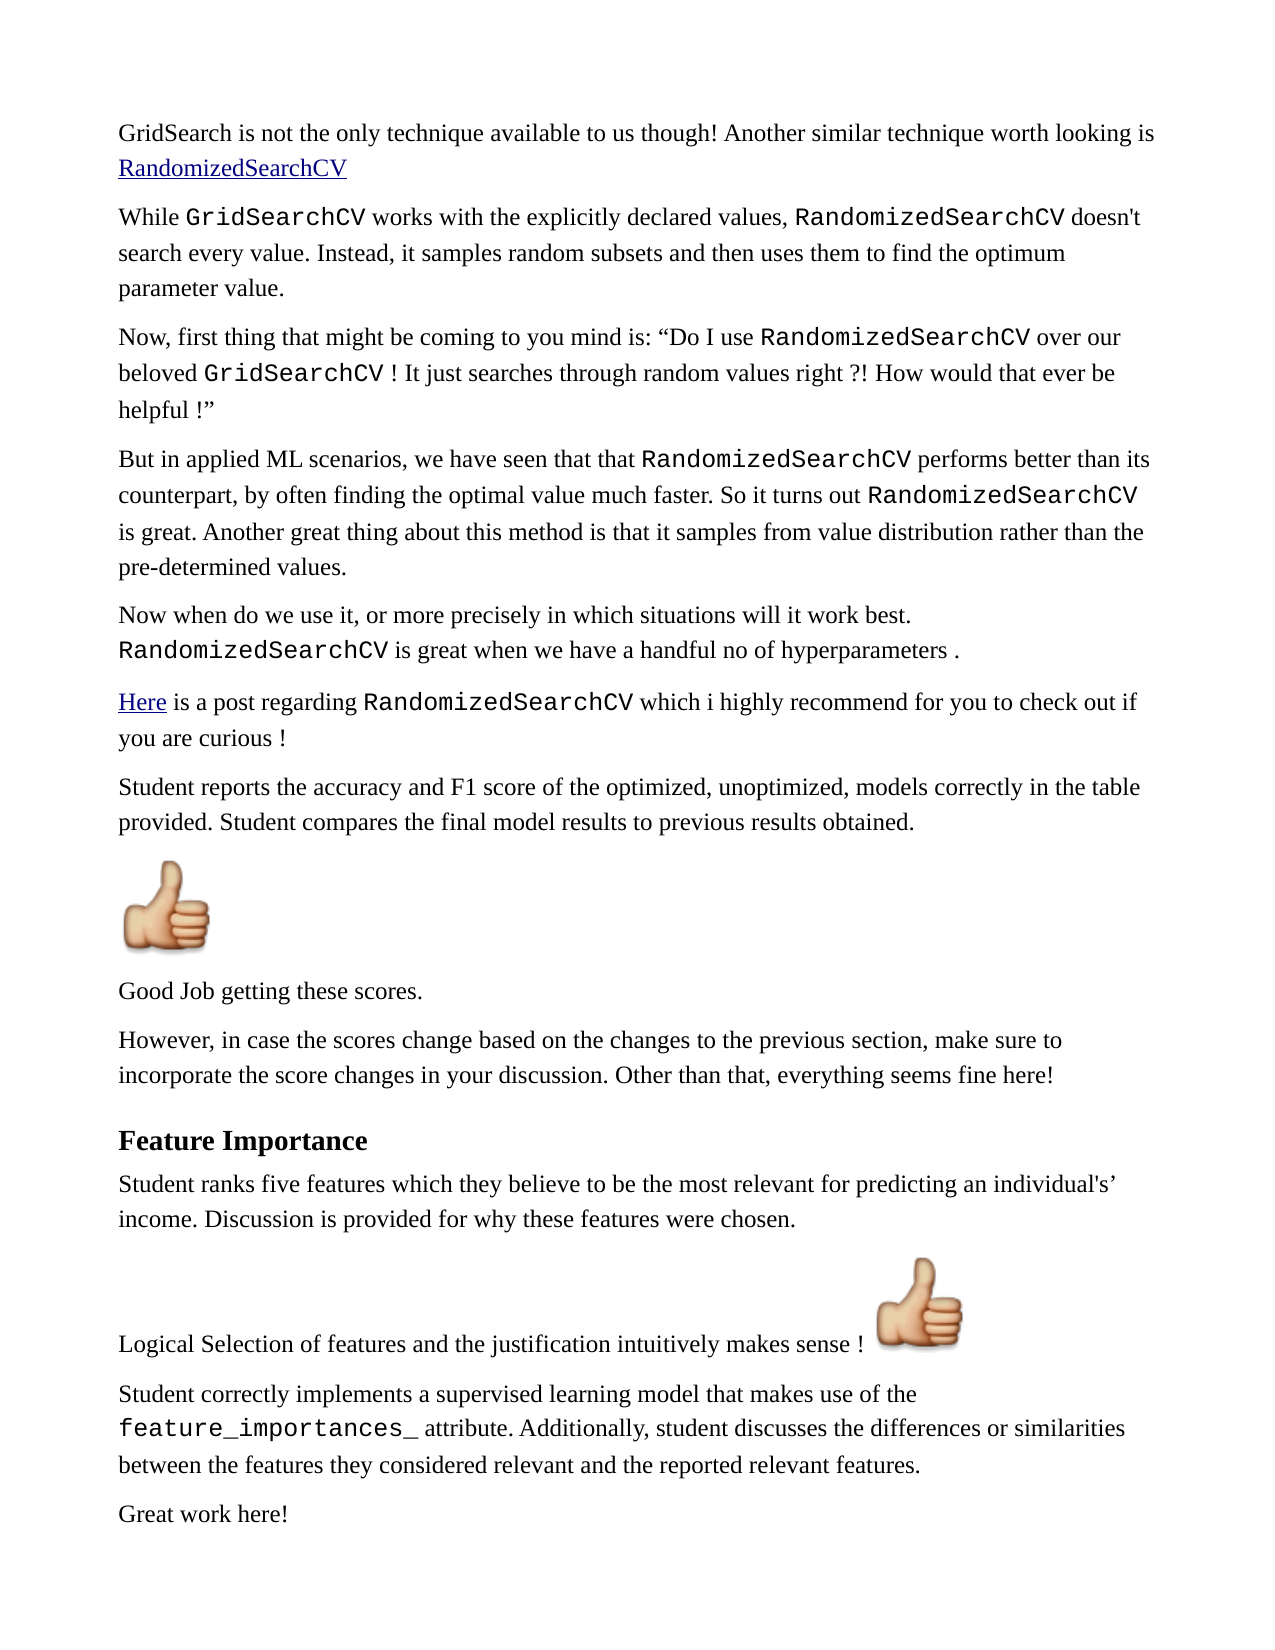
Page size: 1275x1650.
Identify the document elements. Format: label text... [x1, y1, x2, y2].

text Here is a post regarding RandomizedSearchCV which i highly recommend for you to check out if you are curious ! [118, 687, 1157, 752]
text Logical Selection of features and the justification intuitively makes sense ! [118, 1253, 1157, 1358]
text Student correctly implements a supervised learning model that makes use of the feature_importances_ attribute. Additionally, student discusses the differences or similarities between the features they considered relevant and the reported relevant features. [118, 1379, 1157, 1478]
text Now, first thing that might be coming to you mind is: “Do I use RandomizedSearchCV over our beloved GridSearchCV ! It just searches through random values right ?! How would that ever be helpful !” [118, 322, 1157, 424]
text Good Job getting these scores. [118, 976, 1157, 1005]
picture [871, 1252, 972, 1353]
text But in applied ML scenarios, we have seen that that RandomizedSearchCV performs better than its counterpart, by often finding the optimal value much faster. So it turns out RandomizedSearchCV is great. Another great thing about this method is that it samples from value distribution rather than the pre-determined values. [118, 444, 1157, 580]
picture [118, 855, 219, 956]
text Great work here! [118, 1499, 1157, 1527]
text Now when do we use it, or more precisely in which situations will it work best. RandomizedSearchCV is great when we have a handful no of hyperparameters . [118, 601, 1157, 666]
text However, in case the scores change based on the changes to the previous section, make sure to incorporate the score changes in your discussion. Other than that, everything seems fine here! [118, 1025, 1157, 1088]
text Student reports the accuracy and F1 score of the optimized, unoptimized, models correctly in the table provided. Student compares the final model results to previous results obtained. [118, 772, 1157, 836]
text While GridSearchCV works with the explicitly declared values, RandomizedSearchCV doesn't search every value. Instead, it samples random subsets and then uses them to find the optimum parameter value. [118, 202, 1157, 301]
text Student ranks five features which they believe to be the most relevant for predicting an individual's’ income. Discussion is provided for why these features were chosen. [118, 1169, 1157, 1233]
text GridSearch is not the only technique available to us though! Another similar technique worth looking is RandomizedSearchCV [118, 118, 1157, 181]
subtitle Feature Importance [118, 1123, 1157, 1157]
